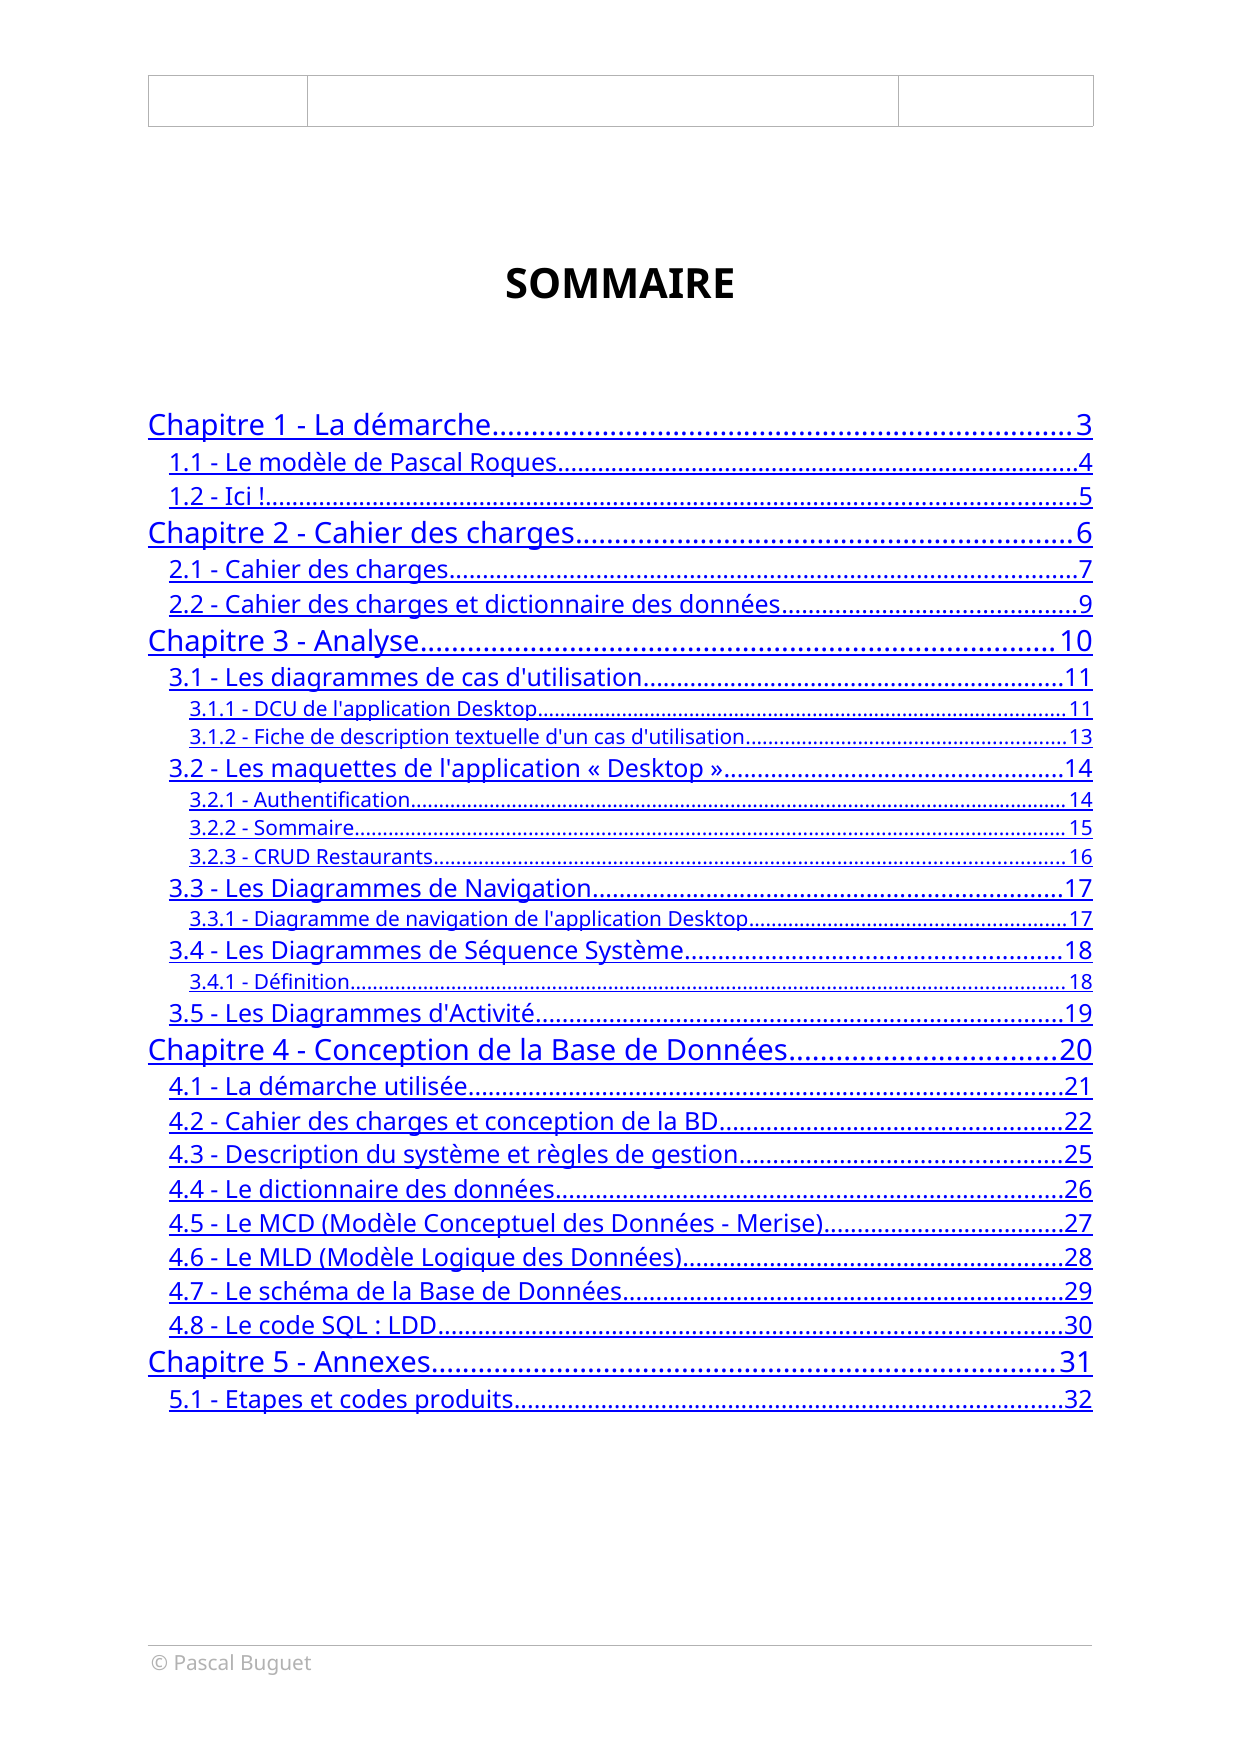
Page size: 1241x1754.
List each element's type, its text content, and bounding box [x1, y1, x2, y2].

text 4.3 - Description du système et règles de gestion 25 [168, 1137, 1092, 1166]
text 3.4.1 - Définition 18 [189, 967, 1092, 991]
text [168, 1337, 1092, 1342]
text [148, 1065, 1092, 1069]
text [148, 656, 1092, 660]
text [168, 1167, 1092, 1171]
text 3.1 - Les diagrammes de cas d'utilisation 11 [168, 660, 1092, 689]
text [168, 1303, 1092, 1307]
text [148, 1377, 1092, 1381]
text 4.7 - Le schéma de la Base de Données 29 [168, 1273, 1092, 1302]
text [168, 1133, 1092, 1137]
text 1.1 - Le modèle de Pascal Roques 4 [168, 444, 1092, 473]
text 4.4 - Le dictionnaire des données 26 [168, 1171, 1092, 1200]
text 3.2.3 - CRUD Restaurants 16 [189, 842, 1092, 866]
text [168, 1235, 1092, 1239]
text 3.2.2 - Sommaire 15 [189, 813, 1092, 838]
text Chapitre 1 - La démarche 3 [148, 405, 1092, 438]
text [168, 963, 1092, 967]
text [168, 900, 1092, 904]
text 3.2 - Les maquettes de l'application « Desktop » 14 [168, 751, 1092, 780]
text [168, 1411, 1092, 1415]
text SOMMAIRE [148, 254, 1092, 311]
text 5.1 - Etapes et codes produits 32 [168, 1381, 1092, 1410]
text 1.2 - Ici ! 5 [168, 478, 1092, 507]
text Chapitre 5 - Annexes 31 [148, 1342, 1092, 1375]
text 3.3 - Les Diagrammes de Navigation 17 [168, 870, 1092, 899]
text 3.4 - Les Diagrammes de Séquence Système 18 [168, 933, 1092, 962]
text 4.8 - Le code SQL : LDD 30 [168, 1307, 1092, 1336]
text [168, 690, 1092, 694]
text 3.5 - Les Diagrammes d'Activité 19 [168, 995, 1092, 1024]
text [168, 1025, 1092, 1029]
text 3.1.2 - Fiche de description textuelle d'un cas d'utilisation 13 [189, 722, 1092, 747]
text Chapitre 4 - Conception de la Base de Données 20 [148, 1029, 1092, 1063]
text 3.2.1 - Authentification 14 [189, 785, 1092, 809]
text [168, 1269, 1092, 1273]
text 3.3.1 - Diagramme de navigation de l'application Desktop 17 [189, 904, 1092, 928]
text [168, 1201, 1092, 1205]
text 4.5 - Le MCD (Modèle Conceptuel des Données - Merise) 27 [168, 1205, 1092, 1234]
text [148, 548, 1092, 552]
text [168, 582, 1092, 586]
text [148, 440, 1092, 444]
text 4.2 - Cahier des charges et conception de la BD 22 [168, 1103, 1092, 1132]
text [168, 474, 1092, 478]
text 3.1.1 - DCU de l'application Desktop 11 [189, 694, 1092, 718]
text Chapitre 2 - Cahier des charges 6 [148, 512, 1092, 546]
text [168, 508, 1092, 512]
text [168, 781, 1092, 785]
text 2.1 - Cahier des charges 7 [168, 552, 1092, 581]
text 4.6 - Le MLD (Modèle Logique des Données) 28 [168, 1239, 1092, 1268]
text 4.1 - La démarche utilisée 21 [168, 1069, 1092, 1098]
text [168, 1099, 1092, 1103]
text 2.2 - Cahier des charges et dictionnaire des données 9 [168, 586, 1092, 615]
text Chapitre 3 - Analyse 10 [148, 620, 1092, 654]
text [168, 616, 1092, 620]
